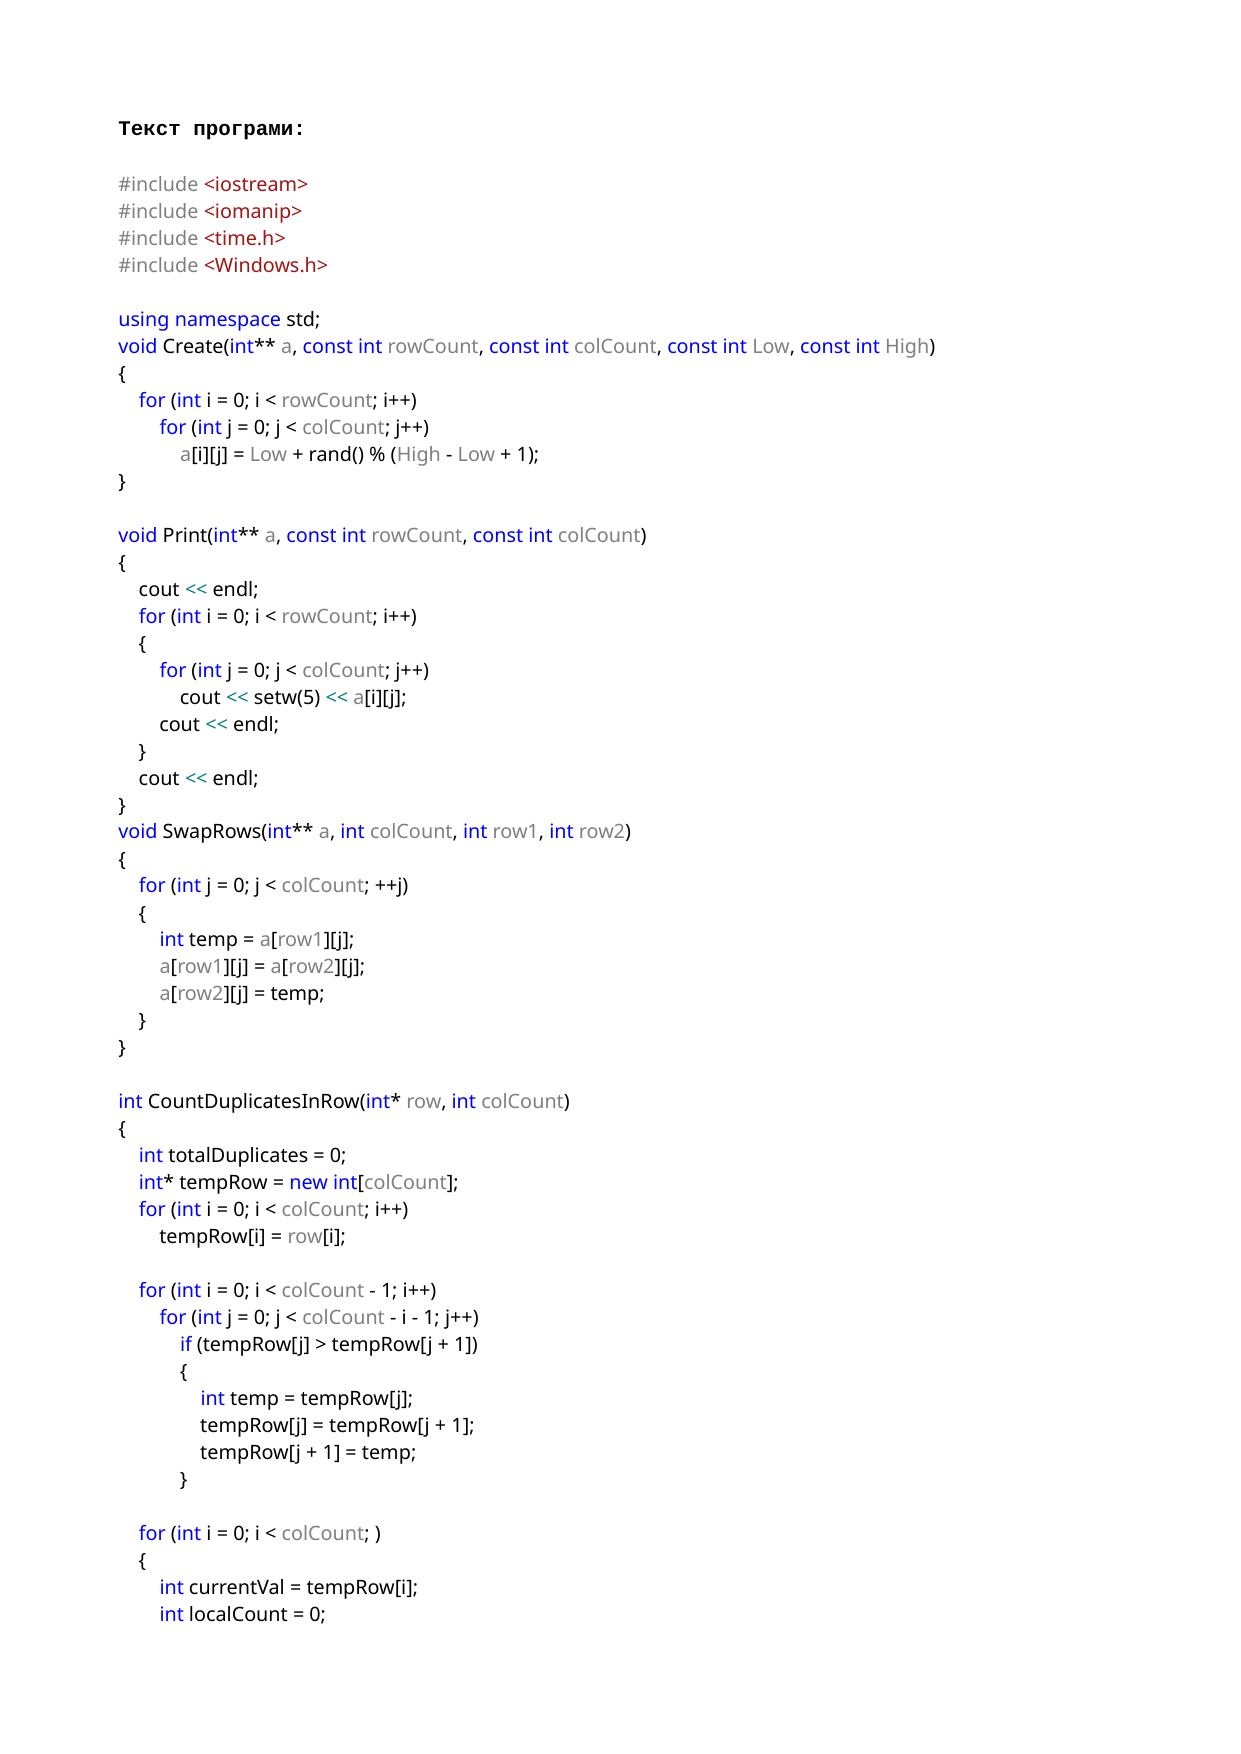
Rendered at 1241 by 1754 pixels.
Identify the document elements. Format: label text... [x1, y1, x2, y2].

text int temp = a[row1][j]; [118, 926, 1122, 953]
text Текст програми: [118, 118, 1122, 142]
text int currentVal = tempRow[i]; [118, 1573, 1122, 1600]
text } [118, 1465, 1122, 1492]
text using namespace std; [118, 305, 1122, 332]
text { [118, 629, 1122, 656]
text } [118, 791, 1122, 818]
text int totalDuplicates = 0; [118, 1142, 1122, 1168]
text for (int j = 0; j < colCount - i - 1; j++) [118, 1303, 1122, 1330]
text { [118, 899, 1122, 926]
text a[i][j] = Low + rand() % (High - Low + 1); [118, 440, 1122, 467]
text for (int j = 0; j < colCount; ++j) [118, 872, 1122, 899]
text tempRow[i] = row[i]; [118, 1222, 1122, 1249]
text #include <Windows.h> [118, 251, 1122, 278]
text void SwapRows(int** a, int colCount, int row1, int row2) [118, 818, 1122, 845]
text #include <iomanip> [118, 197, 1122, 224]
text { [118, 1357, 1122, 1384]
text } [118, 1034, 1122, 1061]
text cout << endl; [118, 764, 1122, 791]
text a[row1][j] = a[row2][j]; [118, 953, 1122, 980]
text tempRow[j] = tempRow[j + 1]; [118, 1411, 1122, 1438]
text for (int i = 0; i < rowCount; i++) [118, 602, 1122, 629]
text { [118, 1546, 1122, 1573]
text for (int j = 0; j < colCount; j++) [118, 656, 1122, 683]
text for (int i = 0; i < colCount; ) [118, 1519, 1122, 1546]
text { [118, 359, 1122, 386]
text for (int j = 0; j < colCount; j++) [118, 413, 1122, 440]
text { [118, 845, 1122, 872]
text void Create(int** a, const int rowCount, const int colCount, const int Low, const int High) [118, 332, 1122, 359]
text int* tempRow = new int[colCount]; [118, 1168, 1122, 1196]
text } [118, 737, 1122, 764]
text if (tempRow[j] > tempRow[j + 1]) [118, 1330, 1122, 1357]
text #include <time.h> [118, 224, 1122, 251]
text for (int i = 0; i < colCount - 1; i++) [118, 1276, 1122, 1303]
text } [118, 1007, 1122, 1034]
text void Print(int** a, const int rowCount, const int colCount) [118, 521, 1122, 548]
text for (int i = 0; i < colCount; i++) [118, 1196, 1122, 1222]
text int CountDuplicatesInRow(int* row, int colCount) [118, 1088, 1122, 1114]
text { [118, 1114, 1122, 1142]
text int temp = tempRow[j]; [118, 1384, 1122, 1411]
text cout << endl; [118, 710, 1122, 737]
text a[row2][j] = temp; [118, 980, 1122, 1007]
text cout << endl; [118, 575, 1122, 602]
text { [118, 548, 1122, 575]
text #include <iostream> [118, 170, 1122, 197]
text tempRow[j + 1] = temp; [118, 1438, 1122, 1465]
text } [118, 467, 1122, 494]
text int localCount = 0; [118, 1600, 1122, 1627]
text for (int i = 0; i < rowCount; i++) [118, 386, 1122, 413]
text cout << setw(5) << a[i][j]; [118, 683, 1122, 710]
